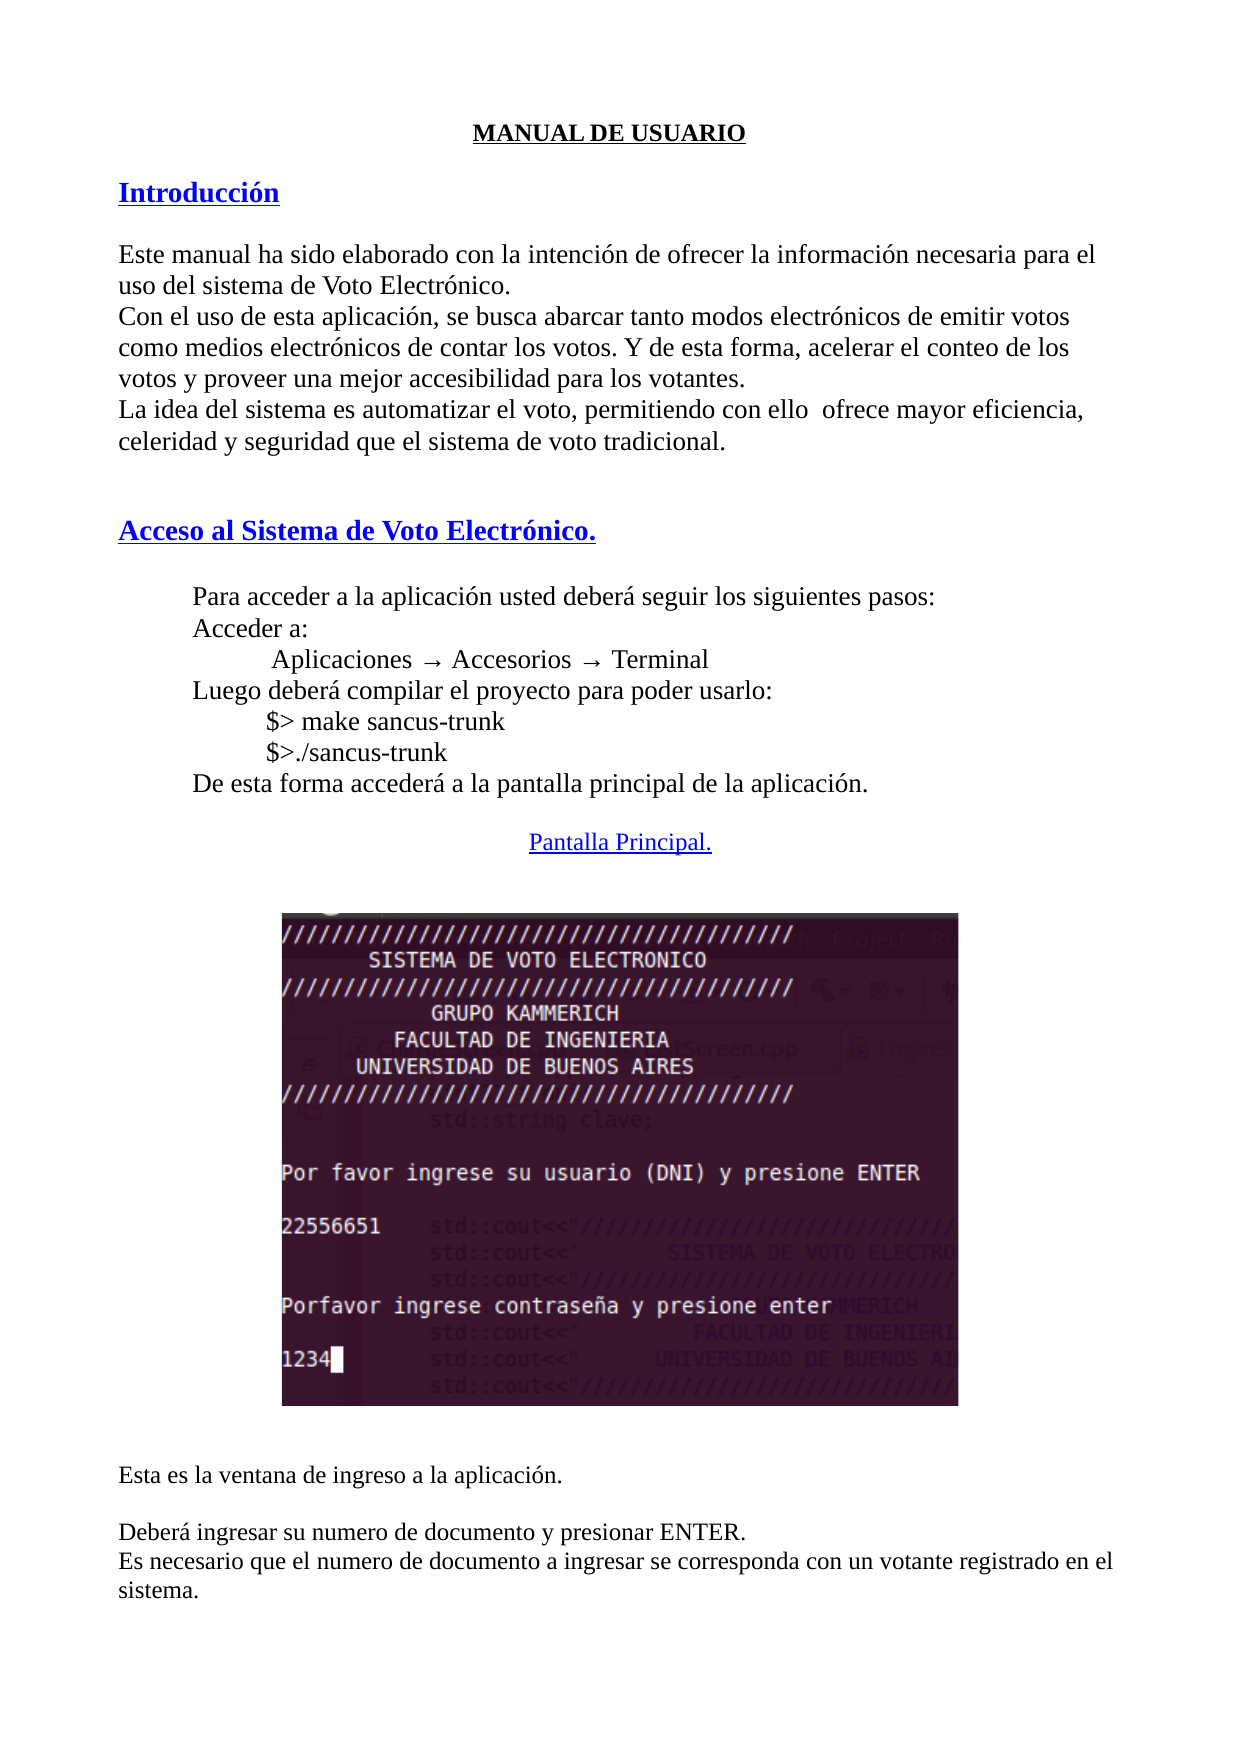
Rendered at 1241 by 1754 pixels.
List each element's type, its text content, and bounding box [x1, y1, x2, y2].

text Con el uso de esta aplicación, se busca abarcar tanto modos electrónicos de emitir votos como medios electrónicos de contar los votos. Y de esta forma, acelerar el conteo de los votos y proveer una mejor accesibilidad para los votantes. [118, 300, 1122, 394]
text MANUAL DE USUARIO [118, 118, 1122, 147]
text Para acceder a la aplicación usted deberá seguir los siguientes pasos: [118, 581, 1122, 612]
text Pantalla Principal. [118, 827, 1122, 856]
text $>./sancus-trunk [118, 736, 1122, 767]
text Luego deberá compilar el proyecto para poder usarlo: [118, 674, 1122, 705]
text La idea del sistema es automatizar el voto, permitiendo con ello ofrece mayor eficiencia, celeridad y seguridad que el sistema de voto tradicional. [118, 394, 1122, 456]
text Introducción [118, 176, 1122, 209]
picture [281, 913, 959, 1406]
text $> make sancus-trunk [118, 705, 1122, 736]
text Acceder a: [118, 612, 1122, 643]
text Acceso al Sistema de Voto Electrónico. [118, 513, 1122, 547]
text Aplicaciones → Accesorios → Terminal [118, 643, 1122, 674]
text Es necesario que el numero de documento a ingresar se corresponda con un votante registrado en el sistema. [118, 1546, 1122, 1603]
text Este manual ha sido elaborado con la intención de ofrecer la información necesaria para el uso del sistema de Voto Electrónico. [118, 238, 1122, 300]
text Esta es la ventana de ingreso a la aplicación. [118, 1460, 1122, 1488]
text De esta forma accederá a la pantalla principal de la aplicación. [118, 767, 1122, 798]
text Deberá ingresar su numero de documento y presionar ENTER. [118, 1517, 1122, 1546]
